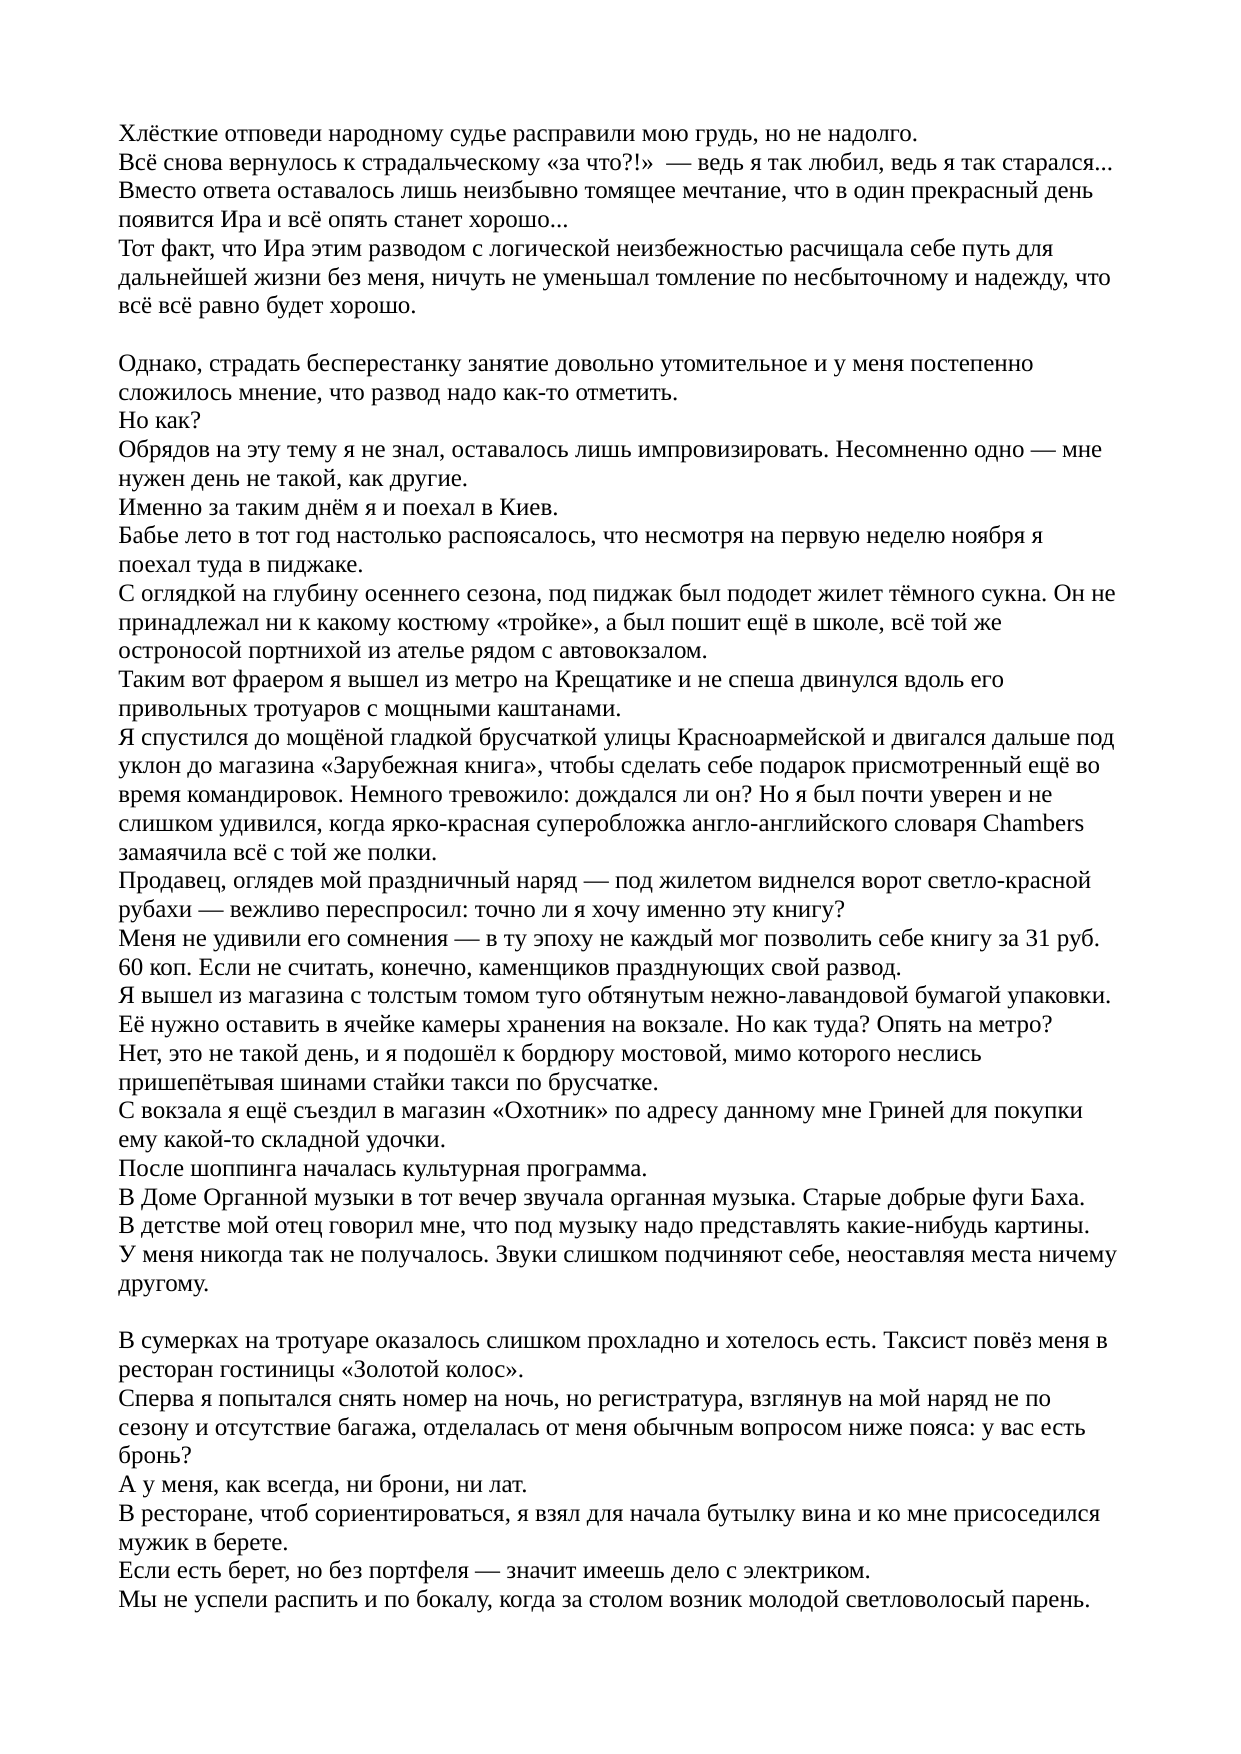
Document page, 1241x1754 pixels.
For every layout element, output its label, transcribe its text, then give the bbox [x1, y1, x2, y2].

text Я спустился до мощёной гладкой брусчаткой улицы Красноармейской и двигался дальше под уклон до магазина «Зарубежная книга», чтобы сделать себе подарок присмотренный ещё во время командировок. Немного тревожило: дождался ли он? Но я был почти уверен и не слишком удивился, когда ярко-красная суперобложка англо-английского словаря Chambers замаячила всё с той же полки. [118, 722, 1122, 866]
text В ресторане, чтоб сориентироваться, я взял для начала бутылку вина и ко мне присоседился мужик в берете. [118, 1498, 1122, 1556]
text Бабье лето в тот год настолько распоясалось, что несмотря на первую неделю ноября я поехал туда в пиджаке. [118, 521, 1122, 578]
text Меня не удивили его сомнения — в ту эпоху не каждый мог позволить себе книгу за 31 руб. 60 коп. Если не считать, конечно, каменщиков празднующих свой развод. [118, 923, 1122, 981]
text Именно за таким днём я и поехал в Киев. [118, 492, 1122, 521]
text Продавец, оглядев мой праздничный наряд — под жилетом виднелся ворот светло-красной рубахи — вежливо переспросил: точно ли я хочу именно эту книгу? [118, 866, 1122, 923]
text Я вышел из магазина с толстым томом туго обтянутым нежно-лавандовой бумагой упаковки. Её нужно оставить в ячейке камеры хранения на вокзале. Но как туда? Опять на метро? [118, 981, 1122, 1038]
text С вокзала я ещё съездил в магазин «Охотник» по адресу данному мне Гриней для покупки ему какой-то складной удочки. [118, 1096, 1122, 1153]
text После шоппинга началась культурная программа. [118, 1153, 1122, 1182]
text Но как? [118, 406, 1122, 434]
text Таким вот фраером я вышел из метро на Крещатике и не спеша двинулся вдоль его привольных тротуаров с мощными каштанами. [118, 664, 1122, 722]
text Нет, это не такой день, и я подошёл к бордюру мостовой, мимо которого неслись пришепётывая шинами стайки такси по брусчатке. [118, 1038, 1122, 1096]
text Сперва я попытался снять номер на ночь, но регистратура, взглянув на мой наряд не по сезону и отсутствие багажа, отделалась от меня обычным вопросом ниже пояса: у вас есть бронь? [118, 1383, 1122, 1469]
text У меня никогда так не получалось. Звуки слишком подчиняют себе, неоставляя места ничему другому. [118, 1239, 1122, 1297]
text В Доме Органной музыки в тот вечер звучала органная музыка. Старые добрые фуги Баха. [118, 1182, 1122, 1211]
text Всё снова вернулось к страдальческому «за что?!» — ведь я так любил, ведь я так старался... [118, 147, 1122, 176]
text А у меня, как всегда, ни брони, ни лат. [118, 1469, 1122, 1498]
text В сумерках на тротуаре оказалось слишком прохладно и хотелось есть. Таксист повёз меня в ресторан гостиницы «Золотой колос». [118, 1326, 1122, 1383]
text Если есть берет, но без портфеля — значит имеешь дело с электриком. [118, 1556, 1122, 1584]
text Обрядов на эту тему я не знал, оставалось лишь импровизировать. Несомненно одно — мне нужен день не такой, как другие. [118, 434, 1122, 492]
text Мы не успели распить и по бокалу, когда за столом возник молодой светловолосый парень. [118, 1584, 1122, 1613]
text Однако, страдать бесперестанку занятие довольно утомительное и у меня постепенно сложилось мнение, что развод надо как-то отметить. [118, 348, 1122, 406]
text С оглядкой на глубину осеннего сезона, под пиджак был пододет жилет тёмного сукна. Он не принадлежал ни к какому костюму «тройке», а был пошит ещё в школе, всё той же остроносой портнихой из ателье рядом с автовокзалом. [118, 578, 1122, 664]
text Хлёсткие отповеди народному судье расправили мою грудь, но не надолго. [118, 118, 1122, 147]
text Тот факт, что Ира этим разводом с логической неизбежностью расчищала себе путь для дальнейшей жизни без меня, ничуть не уменьшал томление по несбыточному и надежду, что всё всё равно будет хорошо. [118, 233, 1122, 319]
text В детстве мой отец говорил мне, что под музыку надо представлять какие-нибудь картины. [118, 1211, 1122, 1239]
text Вместо ответа оставалось лишь неизбывно томящее мечтание, что в один прекрасный день появится Ира и всё опять станет хорошо... [118, 176, 1122, 233]
